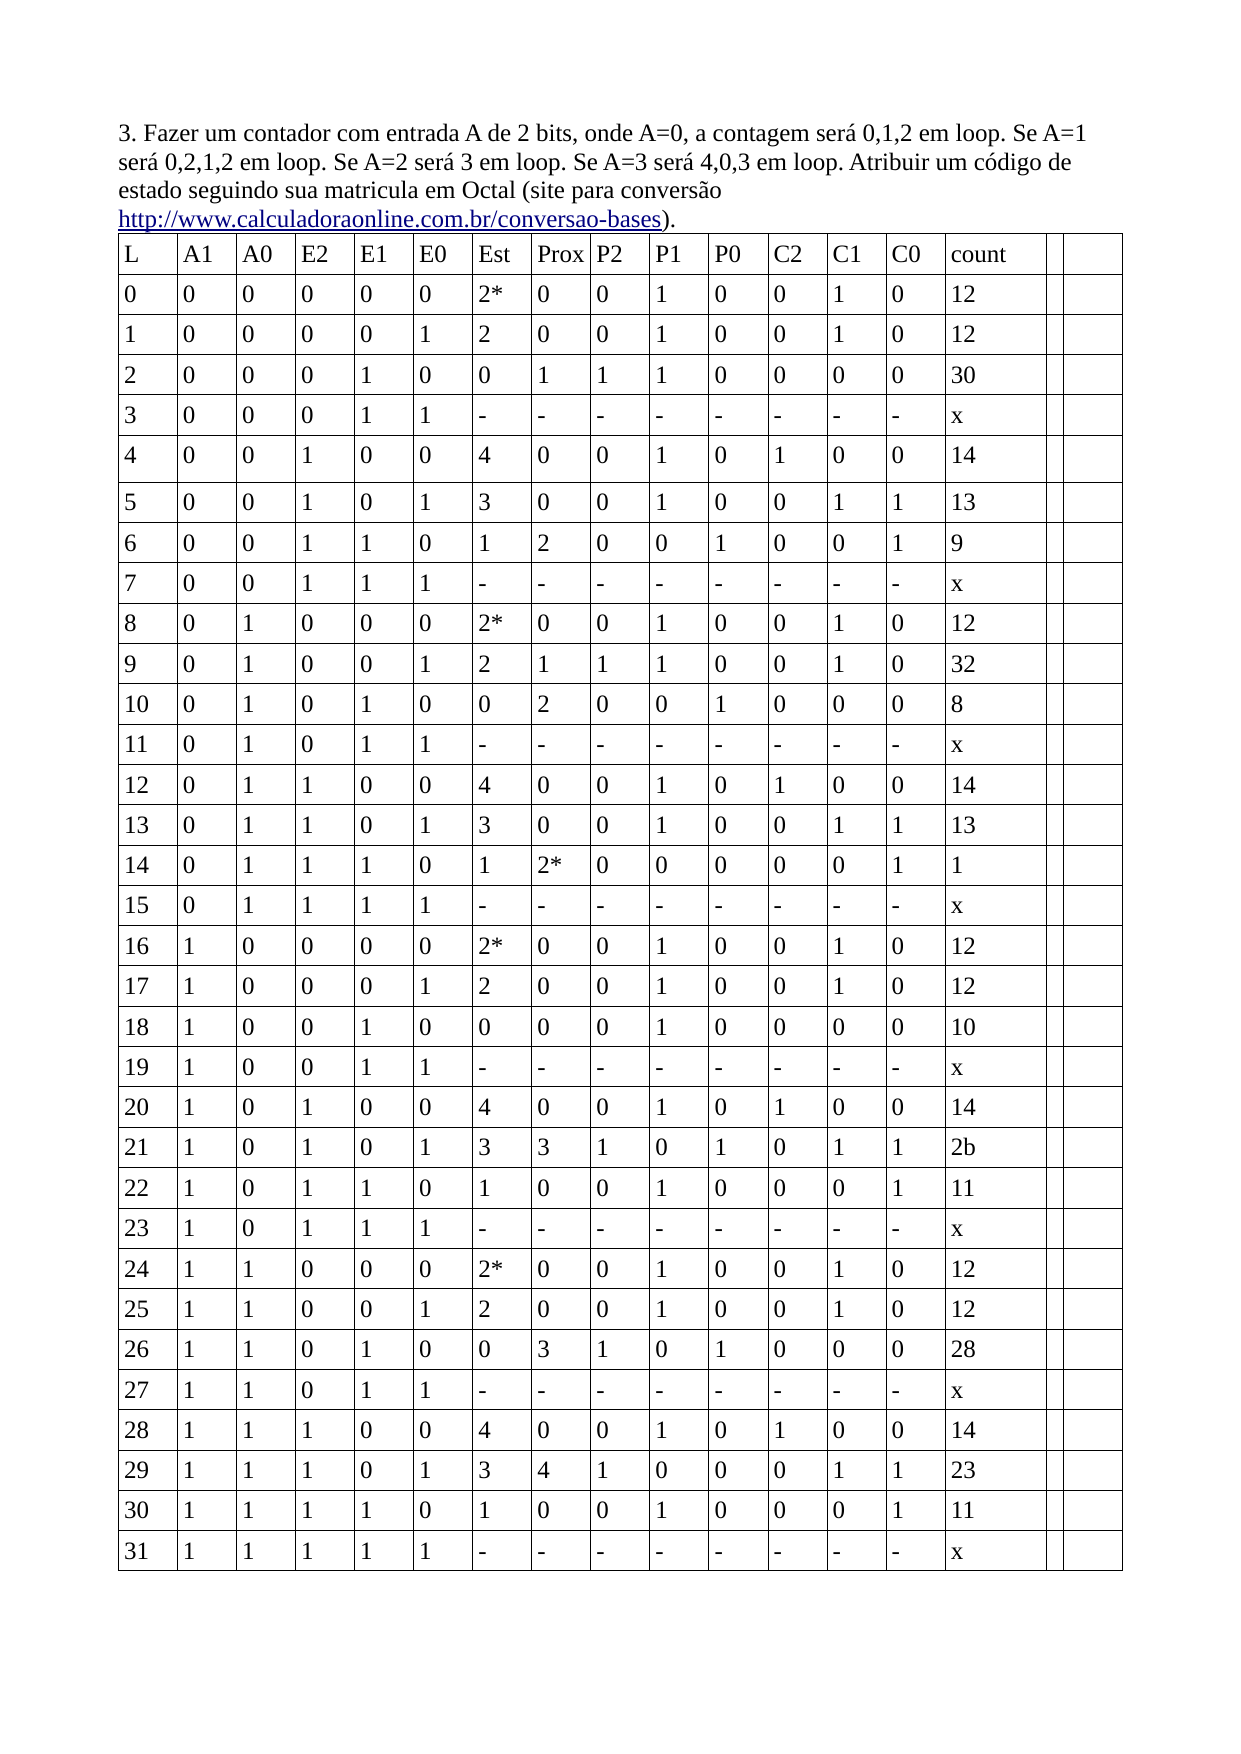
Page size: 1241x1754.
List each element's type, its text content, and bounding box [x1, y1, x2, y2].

table_cell 0 [355, 275, 413, 314]
table_cell 3 [473, 1451, 531, 1490]
table_cell 1 [296, 1451, 354, 1490]
text 3. Fazer um contador com entrada A de 2 bits, onde A=0, a contagem será 0,1,2 em loop. Se A=1 será 0,2,1,2 em loop. Se A=2 será 3 em loop. Se A=3 será 4,0,3 em loop. Atribuir um código de estado seguindo sua matricula em Octal (site para conversão http://www.calculadoraonline.com.br/conversao-bases). [118, 118, 1122, 233]
table_cell [1047, 805, 1063, 844]
table_cell 0 [532, 1168, 590, 1208]
table_cell - [591, 563, 649, 603]
table_cell 0 [296, 1249, 354, 1288]
table_cell 25 [119, 1289, 177, 1328]
table_cell [1047, 644, 1063, 683]
table_cell 0 [709, 1289, 768, 1328]
table_cell 0 [296, 1289, 354, 1328]
table_cell - [532, 395, 590, 435]
table_cell 1 [178, 1289, 236, 1328]
table_cell 0 [828, 1491, 886, 1530]
table_cell 0 [296, 1370, 354, 1409]
table_cell 0 [237, 966, 295, 1006]
table_cell 1 [650, 275, 708, 314]
table_cell 0 [769, 966, 827, 1006]
table_cell 0 [709, 1168, 768, 1208]
table_cell 3 [532, 1128, 590, 1167]
table_cell - [769, 886, 827, 925]
table_cell 0 [532, 483, 590, 522]
table_cell 14 [946, 1087, 1046, 1127]
table_cell 0 [178, 886, 236, 925]
table_cell 4 [473, 1087, 531, 1127]
table_cell 0 [532, 1289, 590, 1328]
table_cell 1 [237, 1289, 295, 1328]
table_cell 14 [946, 765, 1046, 804]
table_cell 1 [709, 523, 768, 562]
table_cell 0 [296, 355, 354, 394]
table_cell 1 [414, 563, 472, 603]
table_cell 0 [473, 684, 531, 723]
table_cell [1047, 1491, 1063, 1530]
table_cell 0 [709, 926, 768, 965]
table_cell 1 [887, 846, 945, 885]
table_cell x [946, 563, 1046, 603]
table_cell 2 [532, 523, 590, 562]
table_cell [1047, 1531, 1063, 1570]
table_cell 0 [650, 523, 708, 562]
table_cell [1064, 1531, 1122, 1570]
table_cell 0 [591, 1410, 649, 1449]
table_cell 0 [887, 1249, 945, 1288]
table_cell - [473, 1047, 531, 1086]
table_cell [1047, 725, 1063, 764]
table_cell [1047, 395, 1063, 435]
table_cell 0 [178, 275, 236, 314]
table_cell - [887, 886, 945, 925]
table_cell 0 [769, 604, 827, 643]
table_cell 0 [178, 765, 236, 804]
table_cell 0 [709, 1491, 768, 1530]
table_cell 0 [591, 926, 649, 965]
table_cell 23 [946, 1451, 1046, 1490]
table_cell 9 [946, 523, 1046, 562]
table_cell 0 [532, 966, 590, 1006]
table_cell 0 [887, 275, 945, 314]
table_cell 0 [769, 315, 827, 354]
table_cell 2 [532, 684, 590, 723]
table_cell 8 [946, 684, 1046, 723]
table_cell 1 [296, 765, 354, 804]
table_cell - [709, 725, 768, 764]
table_cell - [650, 1209, 708, 1248]
table_cell 1 [178, 1491, 236, 1530]
table_cell 1 [414, 1047, 472, 1086]
table_cell [1064, 523, 1122, 562]
table_cell 1 [650, 1007, 708, 1046]
table_cell 1 [414, 644, 472, 683]
table_cell 0 [296, 275, 354, 314]
table_cell - [828, 1047, 886, 1086]
table_cell 1 [709, 684, 768, 723]
table_cell 0 [887, 1330, 945, 1369]
table_cell 11 [946, 1491, 1046, 1530]
table_cell 0 [650, 684, 708, 723]
table_cell 0 [355, 1289, 413, 1328]
table_cell 1 [414, 1370, 472, 1409]
table_cell - [887, 1370, 945, 1409]
table_cell 21 [119, 1128, 177, 1167]
table_cell [1064, 1047, 1122, 1086]
table_cell 0 [414, 355, 472, 394]
table_cell 1 [887, 1128, 945, 1167]
table_cell 0 [591, 1289, 649, 1328]
table_cell 0 [709, 1249, 768, 1288]
table_cell 1 [237, 886, 295, 925]
table_cell 3 [532, 1330, 590, 1369]
table_cell x [946, 1047, 1046, 1086]
table_cell 0 [178, 644, 236, 683]
table_cell 1 [355, 1491, 413, 1530]
table_cell 10 [946, 1007, 1046, 1046]
table_header L [119, 234, 177, 273]
table_cell 1 [828, 1128, 886, 1167]
table_cell 0 [828, 765, 886, 804]
table_header Est [473, 234, 531, 273]
table_cell 1 [355, 725, 413, 764]
table_cell 0 [709, 1007, 768, 1046]
table_cell 1 [178, 1209, 236, 1248]
table_cell 0 [709, 805, 768, 844]
table_cell 0 [591, 1168, 649, 1208]
table_cell 0 [414, 1168, 472, 1208]
table_cell 0 [769, 846, 827, 885]
table_cell 1 [237, 1249, 295, 1288]
table_cell 1 [296, 1087, 354, 1127]
table_cell 0 [178, 725, 236, 764]
table_cell 1 [414, 483, 472, 522]
table_cell - [769, 563, 827, 603]
table_cell [1047, 563, 1063, 603]
table_cell 1 [414, 1209, 472, 1248]
table_cell [1047, 1007, 1063, 1046]
table_cell 3 [119, 395, 177, 435]
table_cell 0 [828, 684, 886, 723]
table_cell [1047, 1410, 1063, 1449]
table_cell [1047, 604, 1063, 643]
table_cell [1064, 846, 1122, 885]
table_cell 1 [414, 395, 472, 435]
table_cell 1 [178, 1531, 236, 1570]
table_cell 0 [296, 926, 354, 965]
table_cell 0 [178, 355, 236, 394]
table_cell 11 [946, 1168, 1046, 1208]
table_cell 12 [119, 765, 177, 804]
table_cell 1 [414, 886, 472, 925]
table_cell - [532, 886, 590, 925]
table_cell - [650, 395, 708, 435]
table_header count [946, 234, 1046, 273]
table_cell [1064, 805, 1122, 844]
table_cell 1 [178, 926, 236, 965]
table_cell 0 [828, 846, 886, 885]
table_cell 1 [237, 604, 295, 643]
table_cell 1 [650, 355, 708, 394]
table_cell - [769, 1209, 827, 1248]
table_cell 1 [119, 315, 177, 354]
table_cell 0 [769, 275, 827, 314]
table_cell 0 [828, 436, 886, 482]
table_cell 2 [473, 966, 531, 1006]
table_cell 0 [355, 436, 413, 482]
table_cell [1047, 1168, 1063, 1208]
table_cell 1 [473, 1491, 531, 1530]
table_cell [1064, 1087, 1122, 1127]
table_cell 0 [828, 1007, 886, 1046]
table_cell 4 [473, 765, 531, 804]
table_cell [1047, 523, 1063, 562]
table_cell 3 [473, 483, 531, 522]
table_cell 0 [532, 1410, 590, 1449]
table_cell [1064, 1289, 1122, 1328]
table_header C2 [769, 234, 827, 273]
table_cell 0 [355, 765, 413, 804]
table_cell 0 [709, 604, 768, 643]
table_header [1064, 234, 1122, 273]
table_cell - [473, 725, 531, 764]
table_cell - [828, 725, 886, 764]
table_cell 1 [532, 644, 590, 683]
table_cell [1064, 1168, 1122, 1208]
table_cell 1 [237, 1491, 295, 1530]
table_cell 1 [650, 926, 708, 965]
table_cell 0 [178, 395, 236, 435]
table_cell 0 [178, 315, 236, 354]
table_cell 0 [532, 315, 590, 354]
table_cell 1 [355, 886, 413, 925]
table_cell 1 [296, 436, 354, 482]
table_cell 0 [532, 275, 590, 314]
table_cell 0 [532, 926, 590, 965]
table_cell 1 [650, 1410, 708, 1449]
table_cell 12 [946, 1249, 1046, 1288]
table_cell 14 [946, 1410, 1046, 1449]
table_cell - [709, 563, 768, 603]
table_cell 0 [355, 644, 413, 683]
table_cell 0 [769, 684, 827, 723]
table_cell [1064, 886, 1122, 925]
table_cell 1 [414, 805, 472, 844]
table_cell [1047, 315, 1063, 354]
table_cell 1 [178, 1007, 236, 1046]
table_header A0 [237, 234, 295, 273]
table_cell 6 [119, 523, 177, 562]
table_cell 12 [946, 604, 1046, 643]
table_header Prox [532, 234, 590, 273]
table_cell [1064, 275, 1122, 314]
table_cell 1 [355, 395, 413, 435]
table_cell 0 [296, 1047, 354, 1086]
table_cell 1 [828, 604, 886, 643]
table_header [1047, 234, 1063, 273]
table_cell 0 [769, 1289, 827, 1328]
table_cell 0 [769, 1007, 827, 1046]
table_cell 0 [473, 1330, 531, 1369]
table_cell 19 [119, 1047, 177, 1086]
table_cell 1 [296, 523, 354, 562]
table_cell 1 [650, 1168, 708, 1208]
table_cell 1 [178, 1128, 236, 1167]
table_cell 0 [237, 523, 295, 562]
table_cell 0 [887, 436, 945, 482]
table_cell - [591, 1209, 649, 1248]
table_cell 0 [887, 765, 945, 804]
table_cell 1 [237, 644, 295, 683]
table_cell 0 [237, 355, 295, 394]
table_cell [1064, 1209, 1122, 1248]
table_cell 0 [296, 644, 354, 683]
table_cell 1 [650, 315, 708, 354]
table_cell 1 [355, 1168, 413, 1208]
table_cell - [473, 1531, 531, 1570]
table_cell [1047, 1209, 1063, 1248]
table_cell 1 [887, 1491, 945, 1530]
table_cell [1064, 395, 1122, 435]
table_cell [1047, 1289, 1063, 1328]
table_cell 0 [355, 966, 413, 1006]
table_cell 0 [237, 1087, 295, 1127]
table_cell 1 [414, 966, 472, 1006]
table_cell 0 [591, 805, 649, 844]
table_header E2 [296, 234, 354, 273]
table_cell 12 [946, 926, 1046, 965]
table_cell 23 [119, 1209, 177, 1248]
table_cell [1064, 926, 1122, 965]
table_cell - [709, 1531, 768, 1570]
table_cell 0 [237, 395, 295, 435]
table_cell x [946, 1370, 1046, 1409]
table_cell 1 [414, 1451, 472, 1490]
table_header P1 [650, 234, 708, 273]
table_cell 0 [414, 1410, 472, 1449]
table_cell 0 [828, 355, 886, 394]
table_cell 1 [296, 886, 354, 925]
table_cell 0 [237, 1128, 295, 1167]
table_header A1 [178, 234, 236, 273]
table_cell - [650, 1531, 708, 1570]
table_cell 1 [178, 1047, 236, 1086]
table_cell 18 [119, 1007, 177, 1046]
table_cell 1 [591, 355, 649, 394]
table_cell - [650, 1047, 708, 1086]
table_cell 17 [119, 966, 177, 1006]
table_cell 31 [119, 1531, 177, 1570]
table_cell 0 [769, 1249, 827, 1288]
table_header E0 [414, 234, 472, 273]
table_cell 13 [119, 805, 177, 844]
table_cell 12 [946, 966, 1046, 1006]
table_cell 1 [532, 355, 590, 394]
table_cell 0 [414, 1087, 472, 1127]
table_cell 1 [296, 846, 354, 885]
table_cell 0 [237, 1007, 295, 1046]
table_cell 0 [355, 604, 413, 643]
table_cell 0 [828, 523, 886, 562]
table_cell 1 [237, 684, 295, 723]
table_cell 0 [237, 1209, 295, 1248]
table_header P0 [709, 234, 768, 273]
table_cell 1 [178, 966, 236, 1006]
table_cell 0 [709, 483, 768, 522]
table_cell - [532, 1209, 590, 1248]
table_cell 1 [709, 1330, 768, 1369]
table_cell 0 [591, 483, 649, 522]
table_cell 1 [591, 1330, 649, 1369]
table_cell 0 [591, 765, 649, 804]
table_cell 1 [650, 765, 708, 804]
table_cell [1047, 966, 1063, 1006]
table_cell [1064, 1410, 1122, 1449]
table_cell 0 [828, 1087, 886, 1127]
table_cell 0 [887, 1289, 945, 1328]
table_cell 1 [473, 846, 531, 885]
table_cell [1064, 1491, 1122, 1530]
table_cell 0 [709, 765, 768, 804]
table_cell 1 [296, 1209, 354, 1248]
table_cell 1 [237, 725, 295, 764]
table_cell 9 [119, 644, 177, 683]
table_cell 0 [709, 315, 768, 354]
table_cell 0 [769, 355, 827, 394]
table_cell 2* [473, 604, 531, 643]
table_cell 1 [887, 805, 945, 844]
table_cell 0 [414, 604, 472, 643]
table_cell 0 [414, 1330, 472, 1369]
table_cell 0 [591, 604, 649, 643]
table_cell 0 [532, 805, 590, 844]
table_cell - [828, 1370, 886, 1409]
table_cell 1 [178, 1330, 236, 1369]
table_cell [1064, 1451, 1122, 1490]
table_cell 1 [828, 926, 886, 965]
table_cell 0 [709, 436, 768, 482]
table_cell [1047, 1128, 1063, 1167]
table_cell 0 [178, 805, 236, 844]
table_cell 0 [414, 1007, 472, 1046]
table_cell 0 [532, 1249, 590, 1288]
table_cell 13 [946, 805, 1046, 844]
table_cell x [946, 886, 1046, 925]
table_cell - [828, 1531, 886, 1570]
table_cell 0 [414, 523, 472, 562]
table_cell [1047, 1330, 1063, 1369]
table_cell 0 [237, 926, 295, 965]
table_cell 0 [887, 604, 945, 643]
table_cell x [946, 395, 1046, 435]
table_cell 1 [591, 1451, 649, 1490]
table_cell - [887, 1047, 945, 1086]
table_cell 0 [709, 966, 768, 1006]
table_cell 4 [119, 436, 177, 482]
table_cell 0 [650, 1451, 708, 1490]
table_cell 12 [946, 275, 1046, 314]
table_cell 2* [473, 275, 531, 314]
table_cell - [769, 725, 827, 764]
table_cell 2* [473, 1249, 531, 1288]
table_cell - [887, 563, 945, 603]
table_cell 29 [119, 1451, 177, 1490]
table_cell 1 [828, 644, 886, 683]
table_cell [1064, 684, 1122, 723]
table_cell 0 [650, 1330, 708, 1369]
table_cell - [473, 563, 531, 603]
table_cell 27 [119, 1370, 177, 1409]
table_cell - [591, 1047, 649, 1086]
table_cell [1047, 275, 1063, 314]
table_cell 1 [650, 1249, 708, 1288]
table_cell 0 [237, 436, 295, 482]
table_cell 14 [946, 436, 1046, 482]
table_cell 0 [887, 1410, 945, 1449]
table_cell 2 [119, 355, 177, 394]
table_cell - [591, 1370, 649, 1409]
table_cell 0 [355, 1087, 413, 1127]
table_cell 1 [473, 1168, 531, 1208]
table_cell 1 [769, 1087, 827, 1127]
table_cell 0 [769, 805, 827, 844]
table_cell 0 [178, 604, 236, 643]
table_cell [1064, 563, 1122, 603]
table_cell - [828, 1209, 886, 1248]
table_cell 0 [237, 563, 295, 603]
table_cell 0 [887, 644, 945, 683]
table_cell 0 [887, 966, 945, 1006]
table_cell 1 [355, 846, 413, 885]
table_cell 0 [414, 275, 472, 314]
table_cell 1 [887, 483, 945, 522]
table_cell 1 [414, 315, 472, 354]
table_cell - [887, 725, 945, 764]
table_cell 0 [591, 1087, 649, 1127]
table_cell 0 [532, 1491, 590, 1530]
table_cell 1 [355, 1209, 413, 1248]
table_cell - [473, 395, 531, 435]
table_cell - [887, 1209, 945, 1248]
table_cell 1 [237, 1410, 295, 1449]
table_cell 1 [178, 1410, 236, 1449]
table_cell 0 [237, 1047, 295, 1086]
table_cell 0 [296, 395, 354, 435]
table_cell 1 [296, 1128, 354, 1167]
table_cell 0 [591, 523, 649, 562]
table_cell 1 [414, 1128, 472, 1167]
table_cell 1 [828, 805, 886, 844]
table_cell 32 [946, 644, 1046, 683]
table_cell 1 [355, 563, 413, 603]
table_cell 0 [237, 483, 295, 522]
table_cell 1 [769, 1410, 827, 1449]
table_cell 0 [178, 483, 236, 522]
table_cell 0 [473, 1007, 531, 1046]
table_cell [1047, 355, 1063, 394]
table_cell 1 [355, 684, 413, 723]
table_cell 0 [355, 1410, 413, 1449]
table_cell [1064, 644, 1122, 683]
table_cell - [828, 886, 886, 925]
table_cell 0 [532, 1087, 590, 1127]
table_cell 1 [591, 644, 649, 683]
table_cell x [946, 1531, 1046, 1570]
table_cell 0 [119, 275, 177, 314]
table_cell 0 [709, 846, 768, 885]
table_cell 1 [650, 1289, 708, 1328]
table_cell - [532, 563, 590, 603]
table_cell 0 [178, 684, 236, 723]
table_cell 1 [178, 1087, 236, 1127]
table_cell 1 [355, 1007, 413, 1046]
table_cell - [709, 1209, 768, 1248]
table_cell 1 [178, 1451, 236, 1490]
table_cell 0 [414, 684, 472, 723]
table_cell 1 [650, 483, 708, 522]
table_cell 0 [709, 1451, 768, 1490]
table_cell 0 [769, 1168, 827, 1208]
table_cell 0 [709, 355, 768, 394]
table_cell [1047, 483, 1063, 522]
table_cell - [473, 1370, 531, 1409]
table_cell 1 [650, 1087, 708, 1127]
table_cell 1 [237, 765, 295, 804]
table_cell 0 [355, 483, 413, 522]
table_cell 0 [296, 604, 354, 643]
table_cell [1047, 1249, 1063, 1288]
table_cell 0 [355, 926, 413, 965]
table_cell 20 [119, 1087, 177, 1127]
table_cell 0 [414, 846, 472, 885]
table_cell 1 [355, 1330, 413, 1369]
table_cell 4 [473, 1410, 531, 1449]
table_cell 0 [650, 1128, 708, 1167]
table_cell 30 [119, 1491, 177, 1530]
table_cell [1047, 846, 1063, 885]
table_cell 0 [887, 355, 945, 394]
table_cell 0 [591, 1007, 649, 1046]
table_cell 1 [178, 1249, 236, 1288]
table_cell 1 [296, 1491, 354, 1530]
table_cell 24 [119, 1249, 177, 1288]
table_cell 0 [769, 483, 827, 522]
table_cell 1 [650, 966, 708, 1006]
table_cell 1 [355, 1047, 413, 1086]
table_cell [1064, 966, 1122, 1006]
table_cell 0 [591, 436, 649, 482]
table_cell - [828, 563, 886, 603]
table_cell - [650, 563, 708, 603]
table_cell [1064, 725, 1122, 764]
table_cell [1064, 355, 1122, 394]
table_cell 1 [887, 523, 945, 562]
table_cell 0 [178, 846, 236, 885]
table_cell 1 [296, 483, 354, 522]
table_cell 0 [887, 1087, 945, 1127]
table_cell 0 [769, 926, 827, 965]
table_cell [1064, 1007, 1122, 1046]
table_cell 1 [828, 483, 886, 522]
table_cell [1047, 1087, 1063, 1127]
table_cell 1 [709, 1128, 768, 1167]
table_cell 1 [237, 1451, 295, 1490]
table_cell 0 [828, 1410, 886, 1449]
table_cell 8 [119, 604, 177, 643]
table_cell 0 [591, 315, 649, 354]
table_cell 0 [414, 1249, 472, 1288]
table_cell - [769, 395, 827, 435]
table_cell 0 [414, 1491, 472, 1530]
table_cell [1047, 1370, 1063, 1409]
table_cell 1 [237, 1370, 295, 1409]
table_cell 26 [119, 1330, 177, 1369]
table_cell 10 [119, 684, 177, 723]
table_cell [1064, 1370, 1122, 1409]
table_cell 0 [237, 315, 295, 354]
table_cell 0 [296, 966, 354, 1006]
table_cell 0 [769, 1491, 827, 1530]
table_cell 0 [769, 1128, 827, 1167]
table_cell 0 [769, 1451, 827, 1490]
table_cell 0 [887, 315, 945, 354]
table_cell 0 [828, 1330, 886, 1369]
table_cell [1064, 483, 1122, 522]
table_cell 0 [355, 1249, 413, 1288]
table_cell 0 [650, 846, 708, 885]
table_cell - [769, 1531, 827, 1570]
table_cell 1 [828, 275, 886, 314]
table_cell [1047, 1451, 1063, 1490]
table_cell - [650, 725, 708, 764]
table_cell 0 [709, 1410, 768, 1449]
table_cell 5 [119, 483, 177, 522]
table_cell 0 [355, 315, 413, 354]
table_cell 0 [296, 1007, 354, 1046]
table_cell 4 [532, 1451, 590, 1490]
table_cell - [709, 886, 768, 925]
table_cell - [532, 1370, 590, 1409]
table_cell 15 [119, 886, 177, 925]
table_cell 1 [296, 1168, 354, 1208]
table_cell - [591, 725, 649, 764]
table_cell 0 [355, 805, 413, 844]
table_cell [1064, 315, 1122, 354]
table_cell 0 [709, 644, 768, 683]
table_cell - [473, 886, 531, 925]
table_cell x [946, 1209, 1046, 1248]
table_cell 1 [828, 1249, 886, 1288]
table_cell [1064, 1330, 1122, 1369]
table_cell - [473, 1209, 531, 1248]
table_cell 1 [296, 1410, 354, 1449]
table_cell - [887, 1531, 945, 1570]
table_cell 4 [473, 436, 531, 482]
table_cell 1 [828, 1289, 886, 1328]
table_header P2 [591, 234, 649, 273]
table_cell 1 [355, 355, 413, 394]
table_cell - [591, 886, 649, 925]
table_cell - [591, 1531, 649, 1570]
table_cell 0 [532, 765, 590, 804]
table_cell 0 [828, 1168, 886, 1208]
table_cell 0 [414, 926, 472, 965]
table_cell 0 [769, 1330, 827, 1369]
table_cell 2b [946, 1128, 1046, 1167]
table_cell 2 [473, 1289, 531, 1328]
table_cell 1 [887, 1451, 945, 1490]
table_cell [1064, 436, 1122, 482]
table_cell 2 [473, 315, 531, 354]
table_cell - [709, 395, 768, 435]
table_cell 0 [296, 684, 354, 723]
table_cell - [532, 1047, 590, 1086]
table_cell 0 [591, 1491, 649, 1530]
table_cell [1047, 765, 1063, 804]
table_cell 1 [237, 1531, 295, 1570]
table_cell 1 [828, 315, 886, 354]
table_cell 1 [355, 1370, 413, 1409]
table_cell 0 [769, 644, 827, 683]
table_cell 7 [119, 563, 177, 603]
table_cell 0 [237, 1168, 295, 1208]
table_cell - [887, 395, 945, 435]
table_cell 0 [532, 436, 590, 482]
table_cell 0 [532, 1007, 590, 1046]
table_cell [1047, 436, 1063, 482]
table_cell - [709, 1047, 768, 1086]
table_cell 12 [946, 1289, 1046, 1328]
table_cell 0 [296, 315, 354, 354]
table_cell 0 [887, 684, 945, 723]
table_cell 0 [473, 355, 531, 394]
table_cell 2* [532, 846, 590, 885]
table_header E1 [355, 234, 413, 273]
table_cell 0 [887, 926, 945, 965]
table_cell 0 [591, 1249, 649, 1288]
table_cell 0 [591, 275, 649, 314]
table_cell 1 [414, 1531, 472, 1570]
table_cell 0 [178, 436, 236, 482]
table_cell - [769, 1047, 827, 1086]
table_cell 12 [946, 315, 1046, 354]
table_cell [1064, 604, 1122, 643]
table_cell 1 [650, 604, 708, 643]
table_cell 1 [237, 805, 295, 844]
table_cell [1047, 926, 1063, 965]
table_cell 0 [355, 1128, 413, 1167]
table_cell 1 [650, 436, 708, 482]
table_cell - [828, 395, 886, 435]
table_cell 0 [237, 275, 295, 314]
table_cell 0 [355, 1451, 413, 1490]
table_cell 1 [414, 725, 472, 764]
table_cell [1047, 684, 1063, 723]
table_cell 1 [887, 1168, 945, 1208]
table_cell 0 [591, 966, 649, 1006]
table_cell 14 [119, 846, 177, 885]
table_cell 0 [591, 846, 649, 885]
table_cell 0 [591, 684, 649, 723]
table_cell 0 [709, 275, 768, 314]
table_cell 0 [709, 1087, 768, 1127]
table_cell [1047, 886, 1063, 925]
table_cell 1 [237, 1330, 295, 1369]
table_header C0 [887, 234, 945, 273]
table_cell 1 [355, 523, 413, 562]
table_cell 1 [355, 1531, 413, 1570]
table_cell 1 [473, 523, 531, 562]
table_cell 1 [650, 644, 708, 683]
table_cell 1 [828, 966, 886, 1006]
table_cell 0 [296, 1330, 354, 1369]
table_cell [1064, 1249, 1122, 1288]
table_cell 28 [946, 1330, 1046, 1369]
table_cell 30 [946, 355, 1046, 394]
table_cell 16 [119, 926, 177, 965]
table_cell 1 [296, 563, 354, 603]
table_cell 1 [591, 1128, 649, 1167]
table_header C1 [828, 234, 886, 273]
table_cell 1 [178, 1168, 236, 1208]
table_cell 3 [473, 805, 531, 844]
table_cell 1 [946, 846, 1046, 885]
table_cell x [946, 725, 1046, 764]
table_cell 0 [414, 436, 472, 482]
table_cell 2* [473, 926, 531, 965]
table_cell 1 [296, 805, 354, 844]
table_cell 0 [178, 563, 236, 603]
table_cell 0 [769, 523, 827, 562]
table_cell 28 [119, 1410, 177, 1449]
table_cell 0 [414, 765, 472, 804]
table_cell 1 [769, 765, 827, 804]
table_cell - [650, 886, 708, 925]
table_cell 1 [178, 1370, 236, 1409]
table_cell [1047, 1047, 1063, 1086]
table_cell 1 [414, 1289, 472, 1328]
table_cell 11 [119, 725, 177, 764]
table_cell 3 [473, 1128, 531, 1167]
table_cell - [650, 1370, 708, 1409]
table_cell - [532, 725, 590, 764]
table_cell - [591, 395, 649, 435]
table_cell [1064, 1128, 1122, 1167]
table_cell [1064, 765, 1122, 804]
table_cell 1 [650, 1491, 708, 1530]
table_cell 2 [473, 644, 531, 683]
table_cell - [709, 1370, 768, 1409]
table_cell - [532, 1531, 590, 1570]
table_cell 0 [532, 604, 590, 643]
table_cell 13 [946, 483, 1046, 522]
table_cell 1 [237, 846, 295, 885]
table_cell 1 [828, 1451, 886, 1490]
table_cell - [769, 1370, 827, 1409]
table_cell 1 [769, 436, 827, 482]
table_cell 0 [178, 523, 236, 562]
table_cell 1 [296, 1531, 354, 1570]
table_cell 0 [887, 1007, 945, 1046]
table_cell 1 [650, 805, 708, 844]
table_cell 0 [296, 725, 354, 764]
table_cell 22 [119, 1168, 177, 1208]
